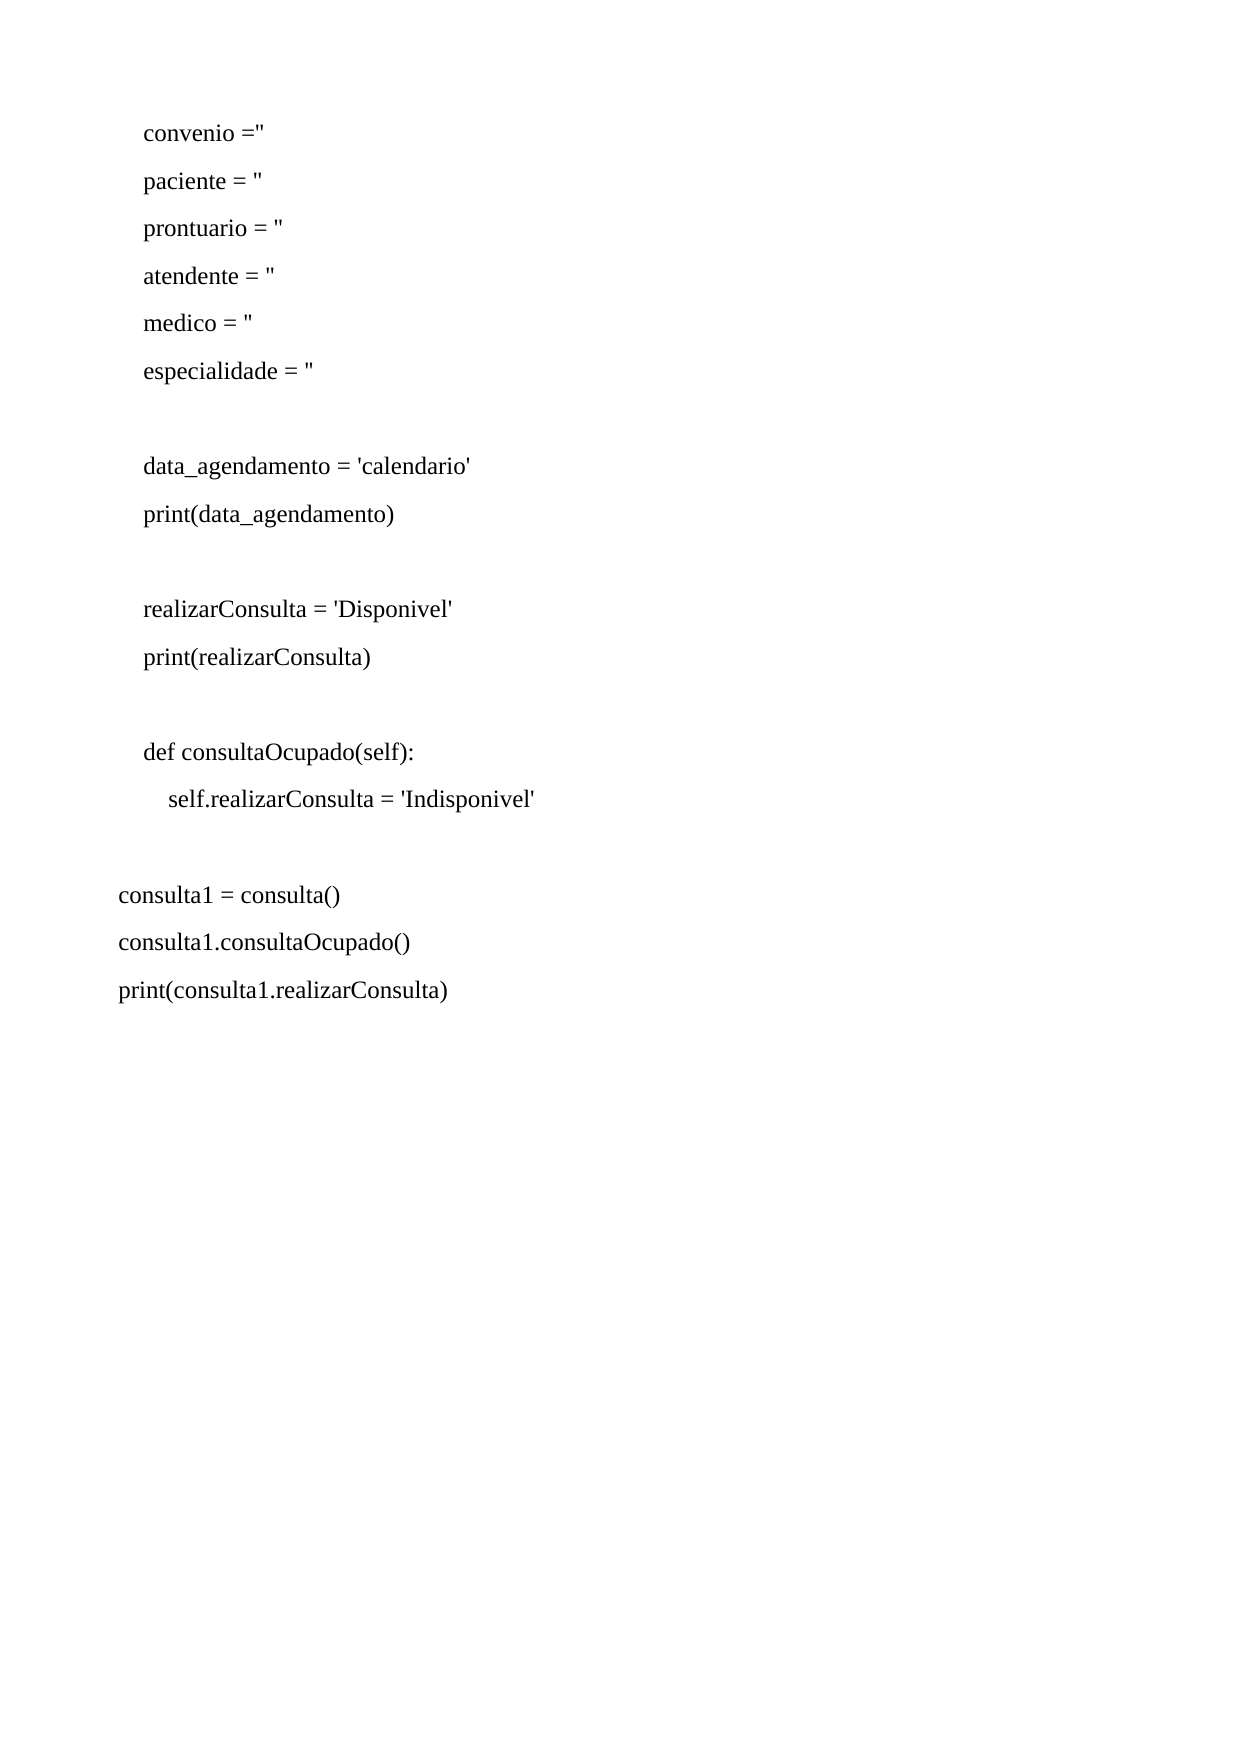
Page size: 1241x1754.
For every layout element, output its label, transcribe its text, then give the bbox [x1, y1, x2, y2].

text consulta1.consultaOcupado() [118, 927, 1122, 956]
text convenio ='' [118, 118, 1122, 147]
text def consultaOcupado(self): [118, 737, 1122, 766]
text consulta1 = consulta() [118, 880, 1122, 908]
text medico = '' [118, 308, 1122, 337]
text especialidade = '' [118, 356, 1122, 385]
text self.realizarConsulta = 'Indisponivel' [118, 784, 1122, 813]
text realizarConsulta = 'Disponivel' [118, 594, 1122, 623]
text atendente = '' [118, 261, 1122, 290]
text print(realizarConsulta) [118, 642, 1122, 671]
text print(consulta1.realizarConsulta) [118, 975, 1122, 1004]
text paciente = '' [118, 166, 1122, 194]
text prontuario = '' [118, 213, 1122, 242]
text print(data_agendamento) [118, 499, 1122, 528]
text data_agendamento = 'calendario' [118, 451, 1122, 480]
